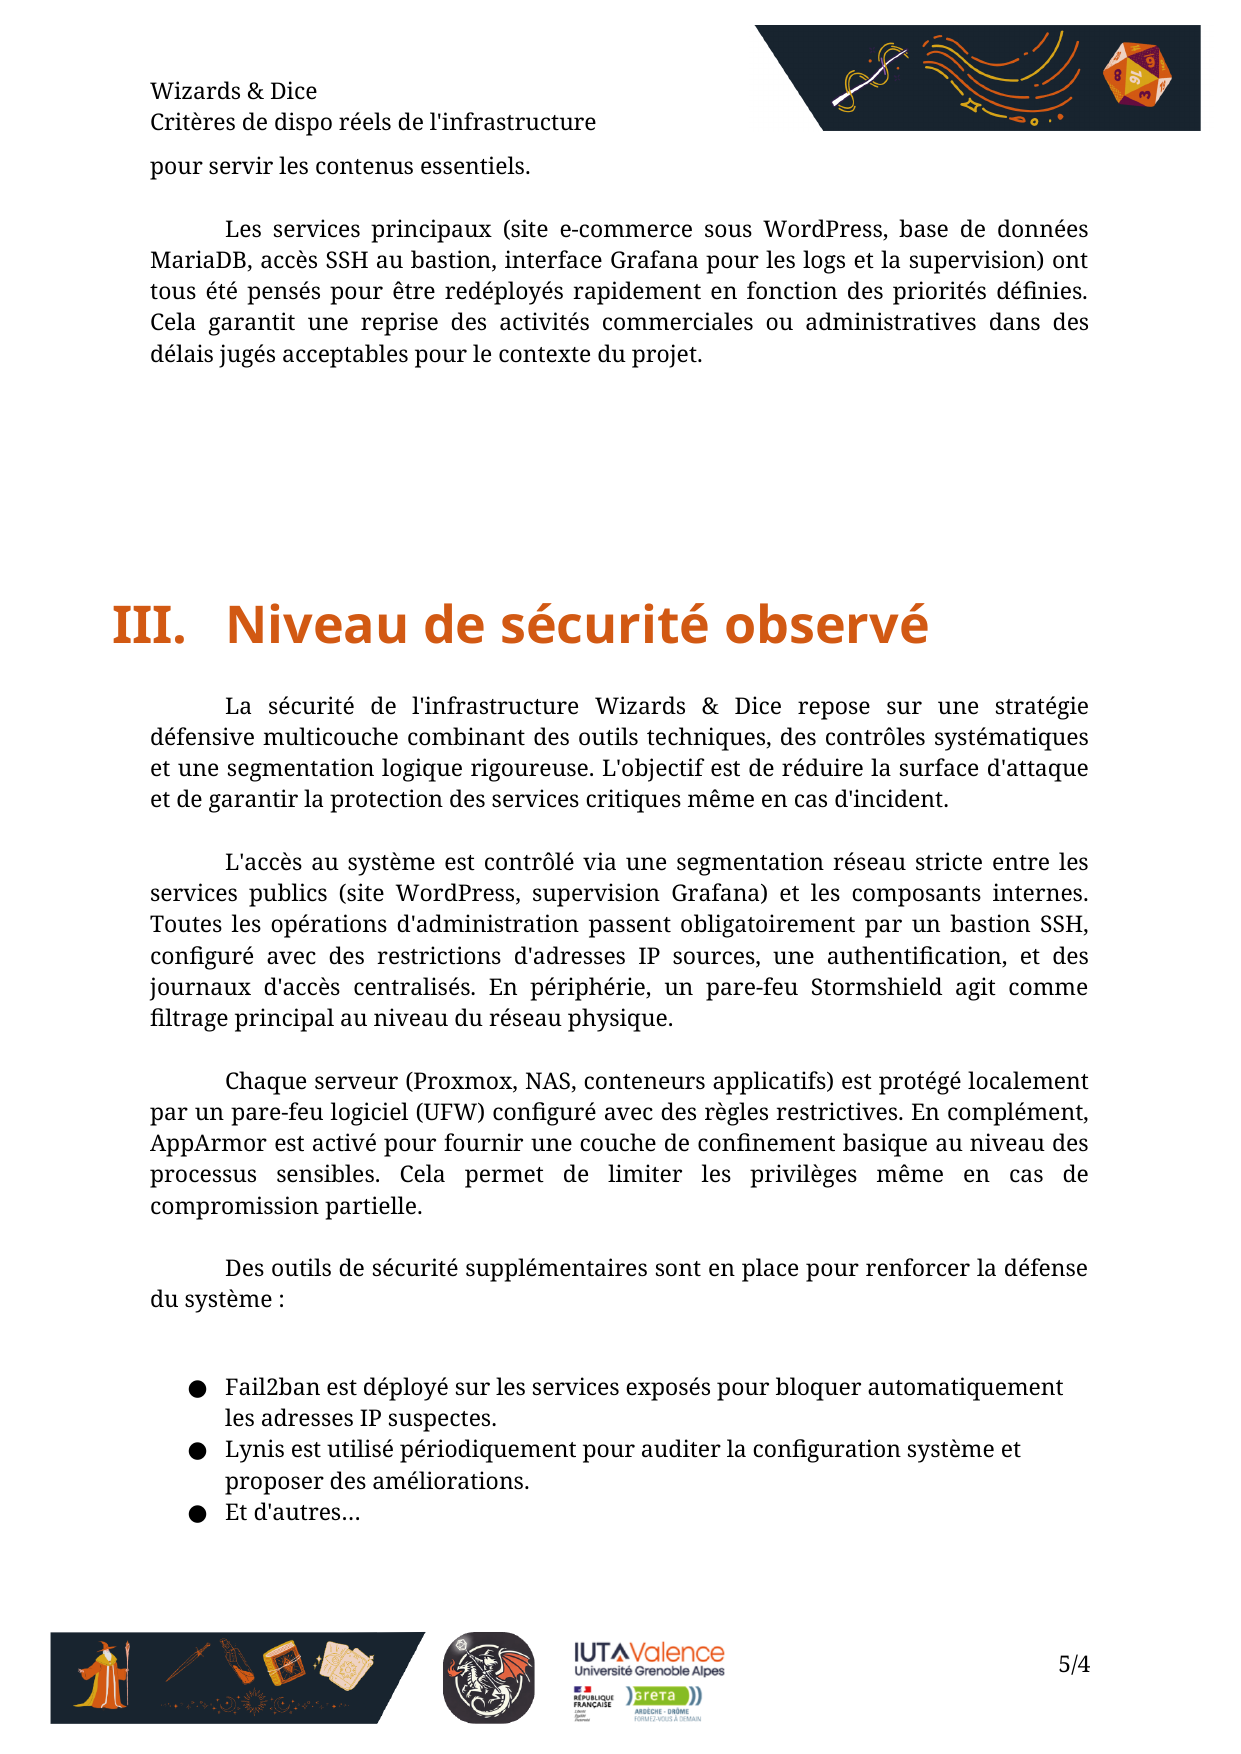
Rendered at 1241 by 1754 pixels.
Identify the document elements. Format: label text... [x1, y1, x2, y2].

list Fail2ban est déployé sur les services exposés pour bloquer automatiquement les adresses IP suspectes. [187, 1371, 1090, 1433]
text La sécurité de l'infrastructure Wizards & Dice repose sur une stratégie défensive multicouche combinant des outils techniques, des contrôles systématiques et une segmentation logique rigoureuse. L'objectif est de réduire la surface d'attaque et de garantir la protection des services critiques même en cas d'incident. [150, 690, 1090, 815]
subtitle Niveau de sécurité observé [187, 587, 1090, 658]
text Des outils de sécurité supplémentaires sont en place pour renforcer la défense du système : [150, 1252, 1090, 1315]
text Chaque serveur (Proxmox, NAS, conteneurs applicatifs) est protégé localement par un pare-feu logiciel (UFW) configuré avec des règles restrictives. En complément, AppArmor est activé pour fournir une couche de confinement basique au niveau des processus sensibles. Cela permet de limiter les privilèges même en cas de compromission partielle. [150, 1065, 1090, 1221]
text L'accès au système est contrôlé via une segmentation réseau stricte entre les services publics (site WordPress, supervision Grafana) et les composants internes. Toutes les opérations d'administration passent obligatoirement par un bastion SSH, configuré avec des restrictions d'adresses IP sources, une authentification, et des journaux d'accès centralisés. En périphérie, un pare-feu Stormshield agit comme filtrage principal au niveau du réseau physique. [150, 846, 1090, 1033]
text Les services principaux (site e-commerce sous WordPress, base de données MariaDB, accès SSH au bastion, interface Grafana pour les logs et la supervision) ont tous été pensés pour être redéployés rapidement en fonction des priorités définies. Cela garantit une reprise des activités commerciales ou administratives dans des délais jugés acceptables pour le contexte du projet. [150, 212, 1090, 369]
text pour servir les contenus essentiels. [150, 150, 1090, 181]
list Lynis est utilisé périodiquement pour auditer la configuration système et proposer des améliorations. [187, 1433, 1090, 1496]
picture [748, 25, 1214, 132]
list Et d'autres… [187, 1496, 1090, 1527]
picture [42, 1628, 749, 1733]
